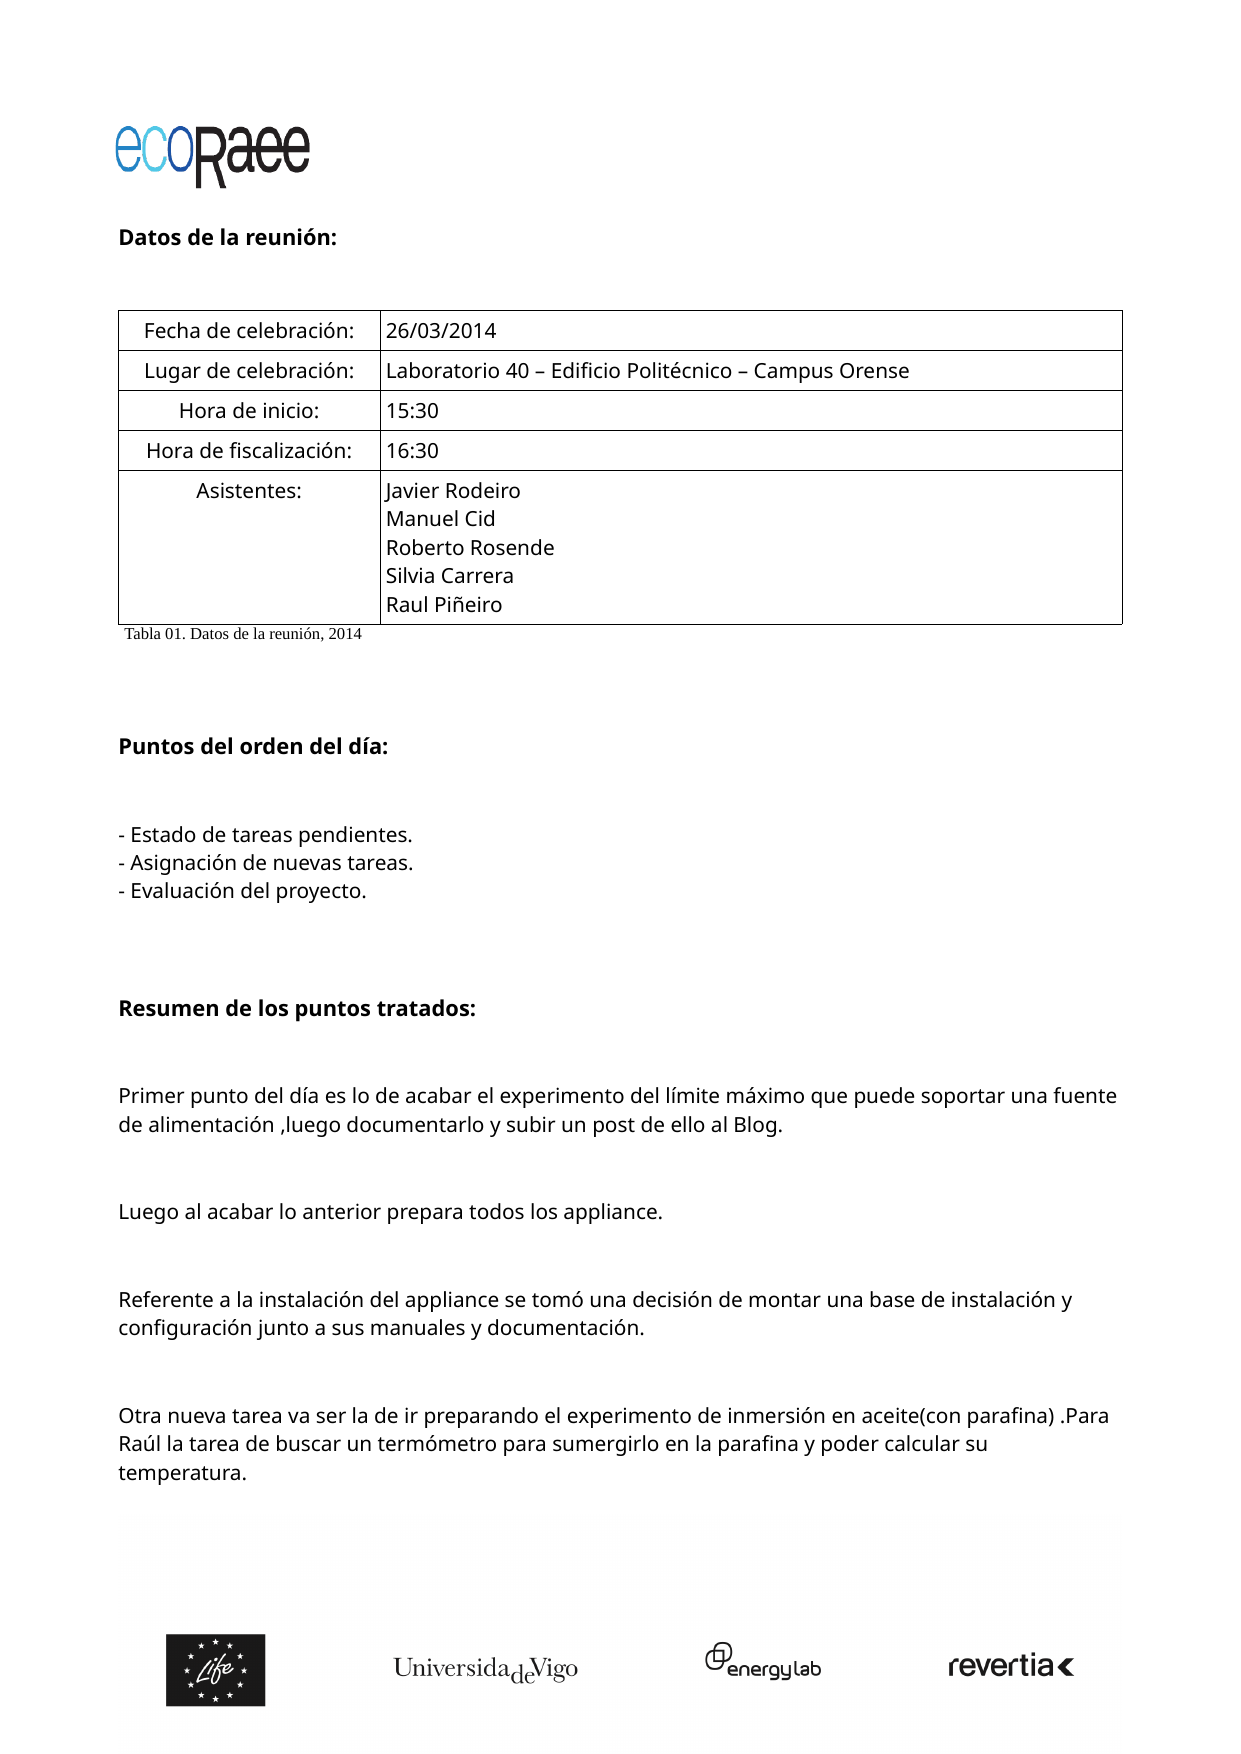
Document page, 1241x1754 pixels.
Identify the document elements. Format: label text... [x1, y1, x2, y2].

table_cell Asistentes: [119, 471, 380, 624]
text Primer punto del día es lo de acabar el experimento del límite máximo que puede soportar una fuente de alimentación ,luego documentarlo y subir un post de ello al Blog. [118, 1081, 1122, 1138]
text - Asignación de nuevas tareas. [118, 848, 1122, 877]
table_cell 16:30 [381, 431, 1122, 470]
table_header Fecha de celebración: [119, 311, 380, 350]
table_cell Hora de inicio: [119, 391, 380, 430]
text Puntos del orden del día: [118, 731, 1122, 761]
text Tabla 01. Datos de la reunión, 2014 [124, 625, 1122, 643]
text Otra nueva tarea va ser la de ir preparando el experimento de inmersión en aceite(con parafina) .Para Raúl la tarea de buscar un termómetro para sumergirlo en la parafina y poder calcular su temperatura. [118, 1401, 1122, 1486]
table_header 26/03/2014 [381, 311, 1122, 350]
text - Evaluación del proyecto. [118, 877, 1122, 905]
text Referente a la instalación del appliance se tomó una decisión de montar una base de instalación y configuración junto a sus manuales y documentación. [118, 1285, 1122, 1342]
picture [118, 1514, 1123, 1754]
text Datos de la reunión: [118, 221, 1122, 251]
table_cell Hora de fiscalización: [119, 431, 380, 470]
table_cell 15:30 [381, 391, 1122, 430]
table_cell Laboratorio 40 – Edificio Politécnico – Campus Orense [381, 351, 1122, 390]
text Luego al acabar lo anterior prepara todos los appliance. [118, 1197, 1122, 1226]
table_cell Lugar de celebración: [119, 351, 380, 390]
picture [114, 124, 311, 190]
table_cell Javier Rodeiro Manuel Cid Roberto Rosende Silvia Carrera Raul Piñeiro [381, 471, 1122, 624]
text - Estado de tareas pendientes. [118, 820, 1122, 848]
text Resumen de los puntos tratados: [118, 992, 1122, 1022]
